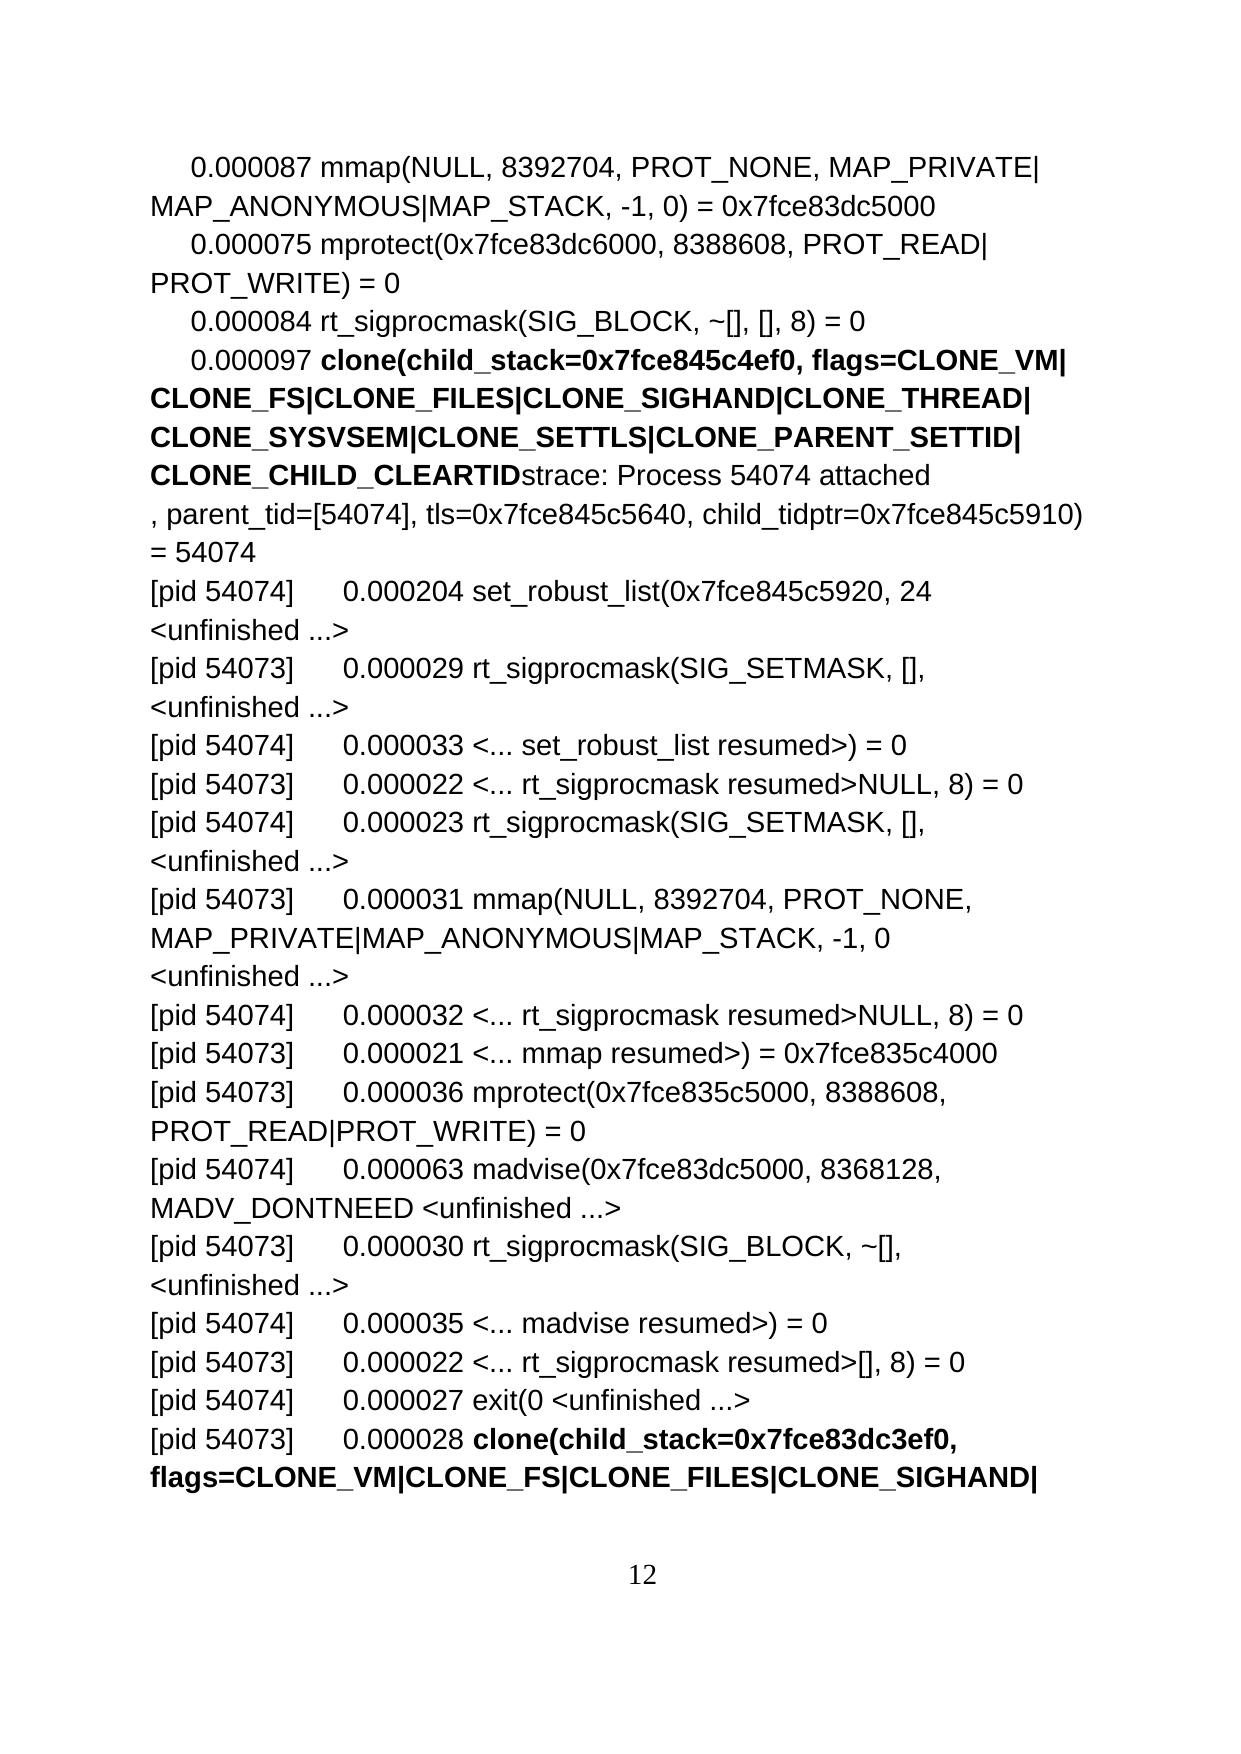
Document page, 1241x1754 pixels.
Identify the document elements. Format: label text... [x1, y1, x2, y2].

text [pid 54074] 0.000204 set_robust_list(0x7fce845c5920, 24 <unfinished ...> [150, 574, 1091, 646]
text 0.000087 mmap(NULL, 8392704, PROT_NONE, MAP_PRIVATE|MAP_ANONYMOUS|MAP_STACK, -1, 0) = 0x7fce83dc5000 [150, 150, 1091, 222]
text [pid 54073] 0.000030 rt_sigprocmask(SIG_BLOCK, ~[], <unfinished ...> [150, 1229, 1091, 1301]
text [pid 54073] 0.000031 mmap(NULL, 8392704, PROT_NONE, MAP_PRIVATE|MAP_ANONYMOUS|MAP_STACK, -1, 0 <unfinished ...> [150, 882, 1091, 993]
text [pid 54074] 0.000032 <... rt_sigprocmask resumed>NULL, 8) = 0 [150, 998, 1091, 1031]
text [pid 54073] 0.000029 rt_sigprocmask(SIG_SETMASK, [], <unfinished ...> [150, 651, 1091, 723]
text [pid 54074] 0.000035 <... madvise resumed>) = 0 [150, 1306, 1091, 1340]
text [pid 54073] 0.000021 <... mmap resumed>) = 0x7fce835c4000 [150, 1036, 1091, 1070]
text [pid 54074] 0.000063 madvise(0x7fce83dc5000, 8368128, MADV_DONTNEED <unfinished ...> [150, 1152, 1091, 1224]
text [pid 54073] 0.000022 <... rt_sigprocmask resumed>NULL, 8) = 0 [150, 767, 1091, 800]
text [pid 54073] 0.000036 mprotect(0x7fce835c5000, 8388608, PROT_READ|PROT_WRITE) = 0 [150, 1075, 1091, 1147]
text , parent_tid=[54074], tls=0x7fce845c5640, child_tidptr=0x7fce845c5910) = 54074 [150, 497, 1091, 569]
text 0.000075 mprotect(0x7fce83dc6000, 8388608, PROT_READ|PROT_WRITE) = 0 [150, 227, 1091, 299]
text [pid 54074] 0.000027 exit(0 <unfinished ...> [150, 1383, 1091, 1417]
text [pid 54074] 0.000023 rt_sigprocmask(SIG_SETMASK, [], <unfinished ...> [150, 805, 1091, 877]
text 0.000084 rt_sigprocmask(SIG_BLOCK, ~[], [], 8) = 0 [150, 304, 1091, 338]
text [pid 54073] 0.000022 <... rt_sigprocmask resumed>[], 8) = 0 [150, 1345, 1091, 1378]
text [pid 54073] 0.000028 clone(child_stack=0x7fce83dc3ef0, flags=CLONE_VM|CLONE_FS|CLONE_FILES|CLONE_SIGHAND| [150, 1422, 1091, 1494]
text 0.000097 clone(child_stack=0x7fce845c4ef0, flags=CLONE_VM|CLONE_FS|CLONE_FILES|CLONE_SIGHAND|CLONE_THREAD|CLONE_SYSVSEM|CLONE_SETTLS|CLONE_PARENT_SETTID|CLONE_CHILD_CLEARTIDstrace: Process 54074 attached [150, 343, 1091, 492]
text [pid 54074] 0.000033 <... set_robust_list resumed>) = 0 [150, 728, 1091, 762]
